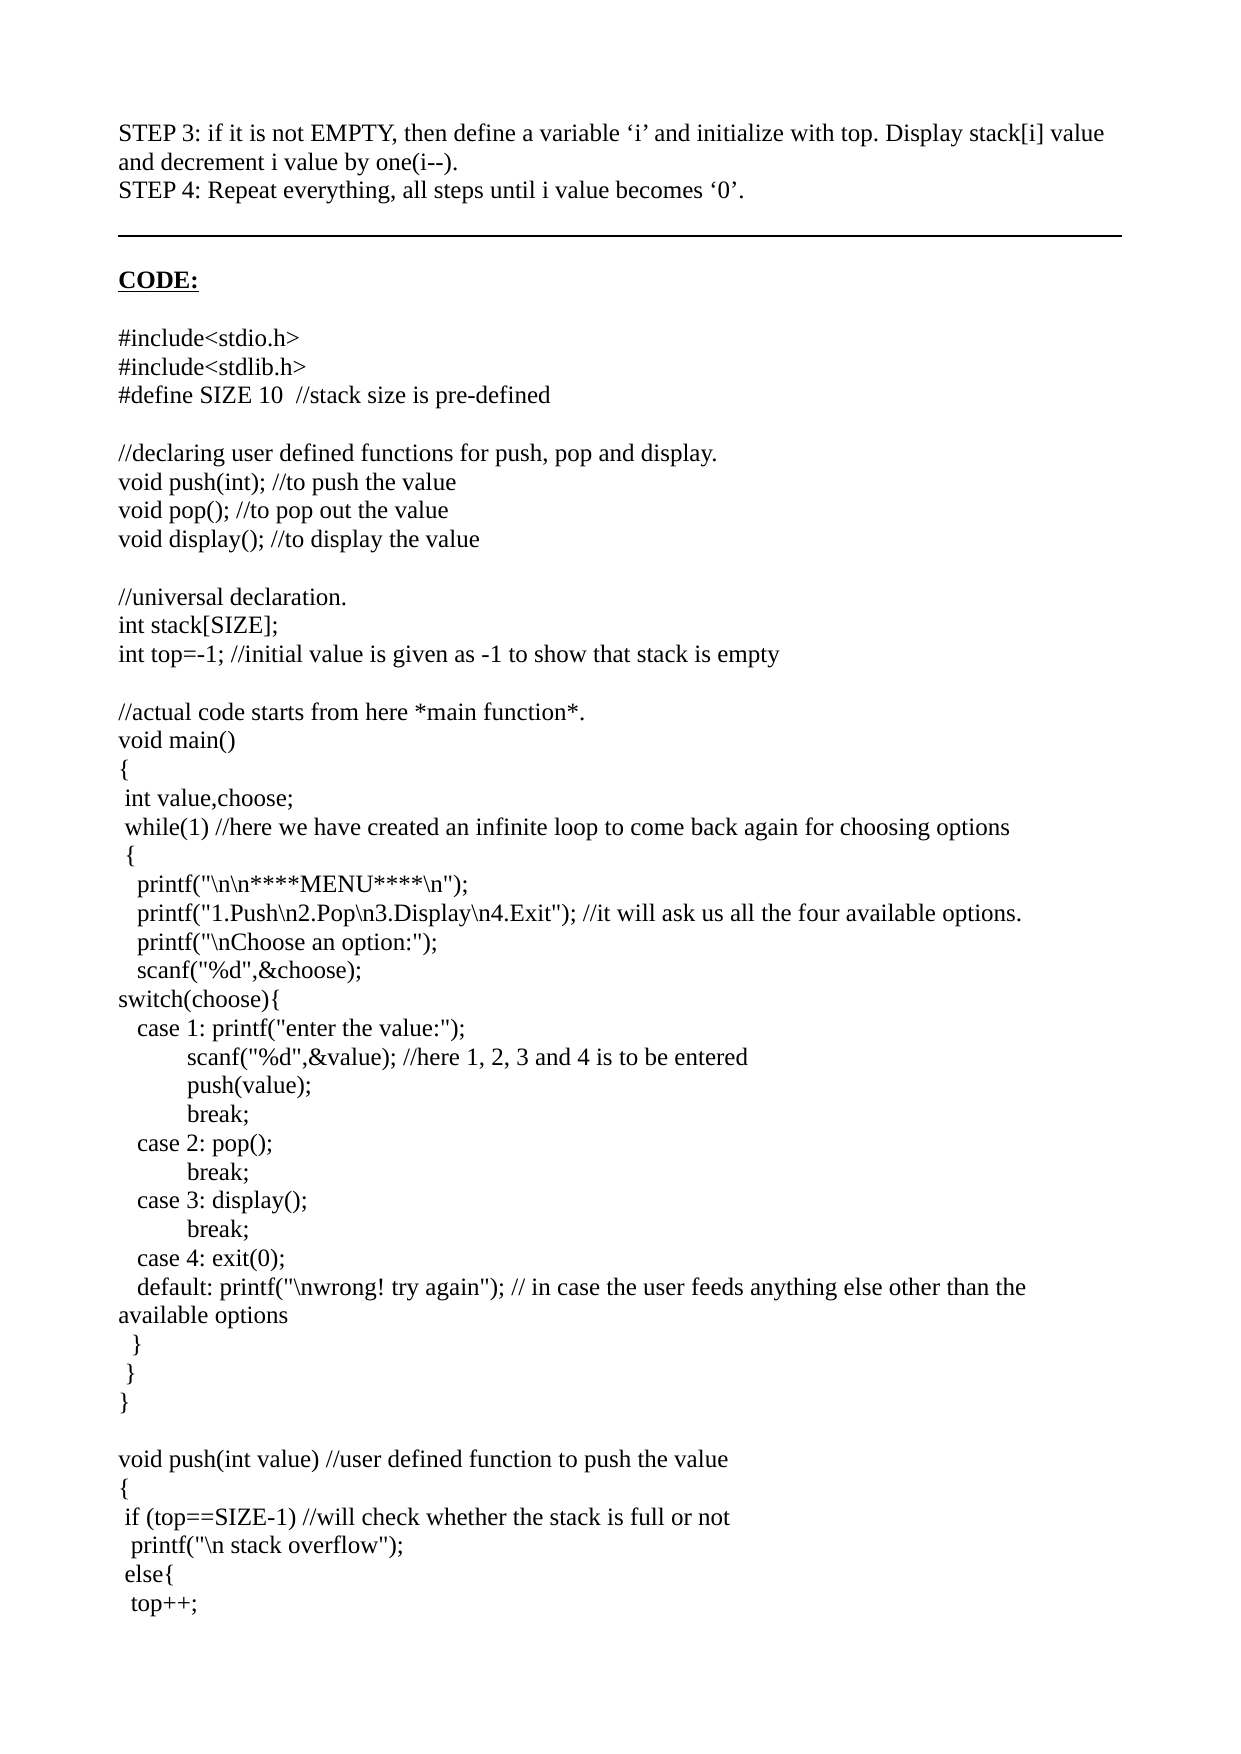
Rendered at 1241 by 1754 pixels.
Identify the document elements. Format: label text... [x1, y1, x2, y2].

text CODE: [118, 266, 1122, 294]
text if (top==SIZE-1) //will check whether the stack is full or not [118, 1502, 1122, 1531]
text while(1) //here we have created an infinite loop to come back again for choosing options [118, 812, 1122, 841]
text void display(); //to display the value [118, 524, 1122, 553]
text void main() [118, 726, 1122, 754]
text { [118, 841, 1122, 869]
text #include<stdlib.h> [118, 352, 1122, 381]
text void pop(); //to pop out the value [118, 496, 1122, 524]
text void push(int); //to push the value [118, 467, 1122, 496]
text else{ [118, 1559, 1122, 1588]
text } [118, 1387, 1122, 1416]
text //actual code starts from here *main function*. [118, 697, 1122, 726]
text default: printf("\nwrong! try again"); // in case the user feeds anything else other than the available options [118, 1272, 1122, 1329]
text top++; [118, 1588, 1122, 1617]
text push(value); [118, 1071, 1122, 1099]
text case 1: printf("enter the value:"); [118, 1013, 1122, 1042]
text #include<stdio.h> [118, 323, 1122, 352]
text void push(int value) //user defined function to push the value [118, 1444, 1122, 1473]
text break; [118, 1214, 1122, 1243]
text case 2: pop(); [118, 1128, 1122, 1157]
text printf("\n\n****MENU****\n"); [118, 869, 1122, 898]
text { [118, 754, 1122, 783]
text break; [118, 1157, 1122, 1186]
text break; [118, 1099, 1122, 1128]
text int value,choose; [118, 783, 1122, 812]
text { [118, 1473, 1122, 1502]
text case 3: display(); [118, 1186, 1122, 1214]
text #define SIZE 10 //stack size is pre-defined [118, 381, 1122, 409]
text printf("1.Push\n2.Pop\n3.Display\n4.Exit"); //it will ask us all the four available options. [118, 898, 1122, 927]
text int stack[SIZE]; [118, 611, 1122, 639]
text STEP 4: Repeat everything, all steps until i value becomes ‘0’. [118, 176, 1122, 204]
text //universal declaration. [118, 582, 1122, 611]
text } [118, 1329, 1122, 1358]
text scanf("%d",&choose); [118, 956, 1122, 984]
text //declaring user defined functions for push, pop and display. [118, 438, 1122, 467]
text printf("\n stack overflow"); [118, 1531, 1122, 1559]
text switch(choose){ [118, 984, 1122, 1013]
text case 4: exit(0); [118, 1243, 1122, 1272]
text STEP 3: if it is not EMPTY, then define a variable ‘i’ and initialize with top. Display stack[i] value and decrement i value by one(i--). [118, 118, 1122, 176]
text printf("\nChoose an option:"); [118, 927, 1122, 956]
text } [118, 1358, 1122, 1387]
text scanf("%d",&value); //here 1, 2, 3 and 4 is to be entered [118, 1042, 1122, 1071]
text int top=-1; //initial value is given as -1 to show that stack is empty [118, 639, 1122, 668]
